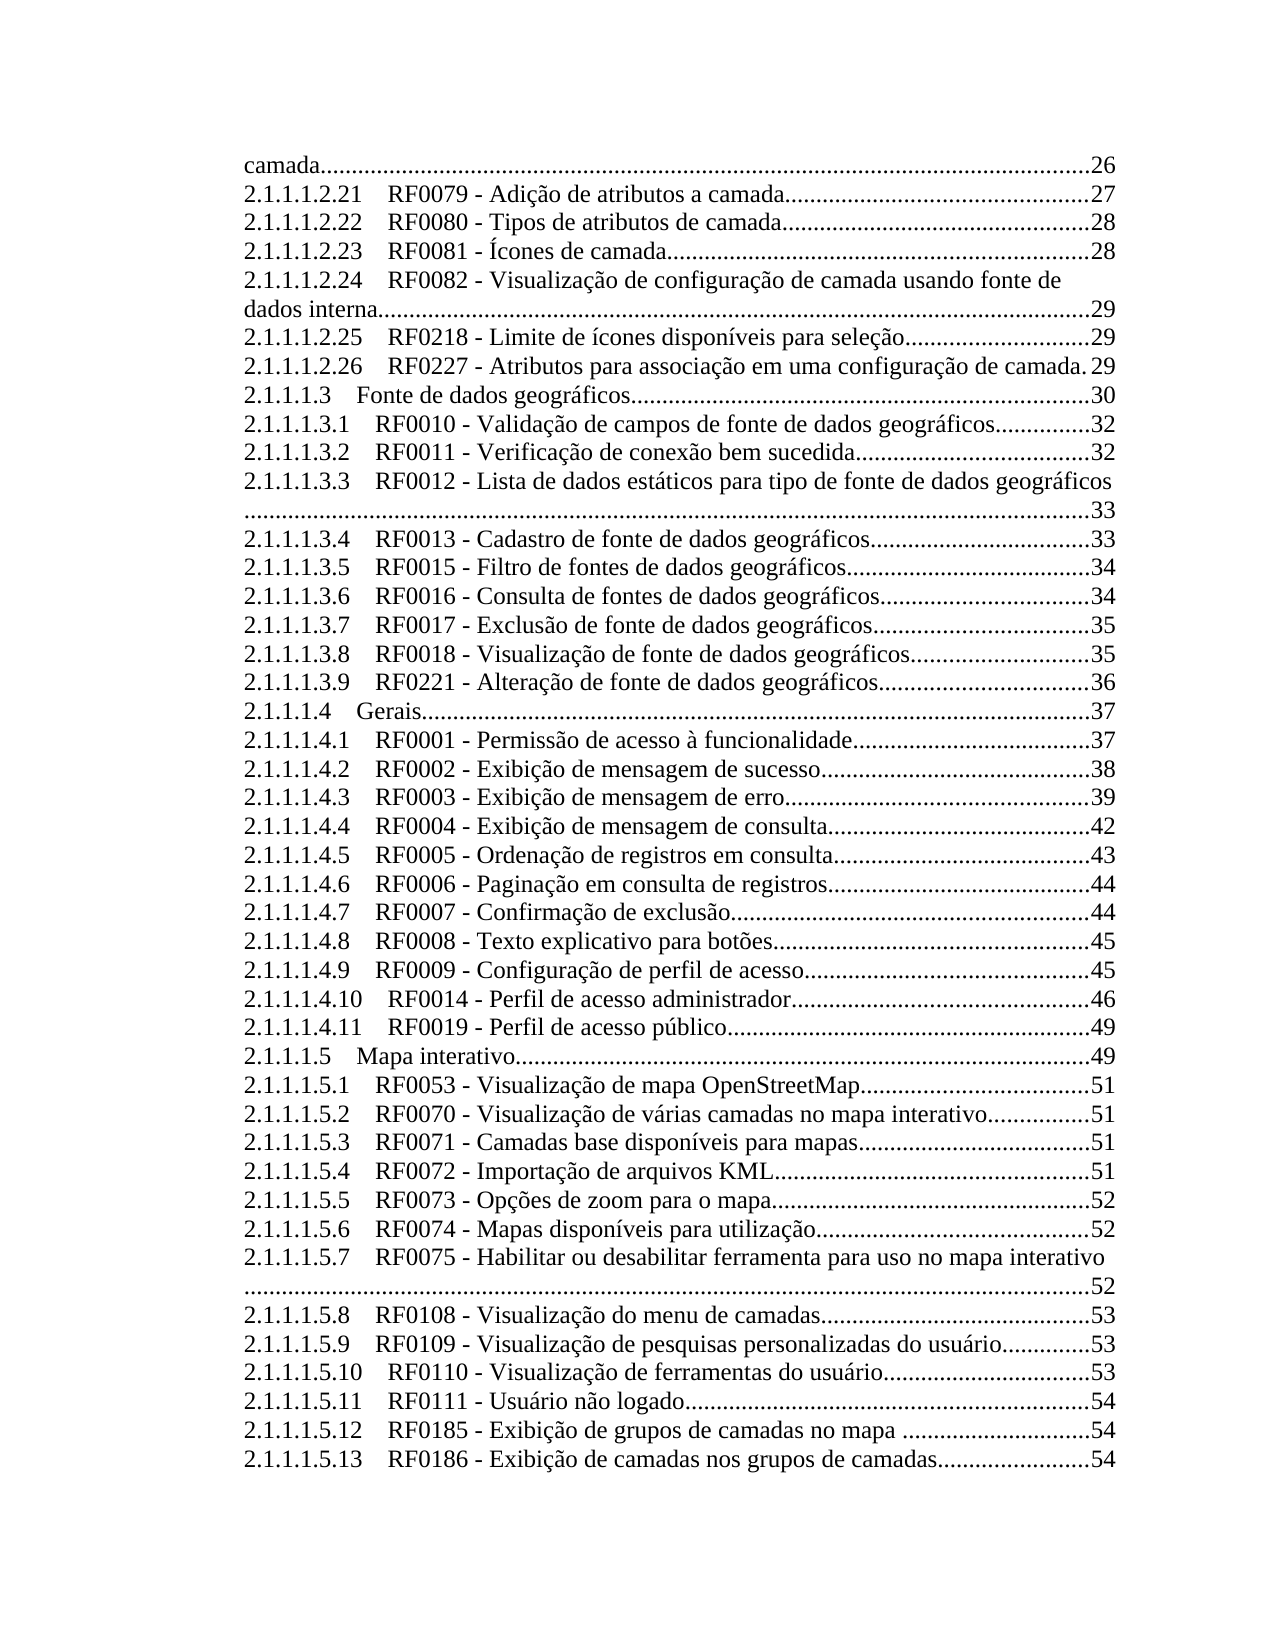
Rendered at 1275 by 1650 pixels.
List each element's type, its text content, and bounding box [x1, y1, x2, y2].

text 2.1.1.1.5.7 RF0075 - Habilitar ou desabilitar ferramenta para uso no mapa interativo 52 [244, 1242, 1125, 1300]
text 2.1.1.1.2.20 RF0077 - Fonte interna de dados geográficos para cadastro de nova camada 26 [244, 150, 1125, 179]
text 2.1.1.1.5.1 RF0053 - Visualização de mapa OpenStreetMap 51 [244, 1070, 1125, 1099]
text 2.1.1.1.3.2 RF0011 - Verificação de conexão bem sucedida 32 [244, 437, 1125, 466]
text 2.1.1.1.5.13 RF0186 - Exibição de camadas nos grupos de camadas 54 [244, 1444, 1125, 1472]
text 2.1.1.1.5.6 RF0074 - Mapas disponíveis para utilização 52 [244, 1214, 1125, 1242]
text 2.1.1.1.2.25 RF0218 - Limite de ícones disponíveis para seleção 29 [244, 322, 1125, 351]
text 2.1.1.1.5.12 RF0185 - Exibição de grupos de camadas no mapa 54 [244, 1415, 1125, 1444]
text 2.1.1.1.3.9 RF0221 - Alteração de fonte de dados geográficos 36 [244, 667, 1125, 696]
text 2.1.1.1.4.10 RF0014 - Perfil de acesso administrador 46 [244, 984, 1125, 1012]
text 2.1.1.1.5.5 RF0073 - Opções de zoom para o mapa 52 [244, 1185, 1125, 1214]
text 2.1.1.1.4.9 RF0009 - Configuração de perfil de acesso 45 [244, 955, 1125, 984]
text 2.1.1.1.5 Mapa interativo 49 [244, 1041, 1125, 1070]
text 2.1.1.1.3.7 RF0017 - Exclusão de fonte de dados geográficos 35 [244, 610, 1125, 639]
text 2.1.1.1.4.8 RF0008 - Texto explicativo para botões 45 [244, 926, 1125, 955]
text 2.1.1.1.5.10 RF0110 - Visualização de ferramentas do usuário 53 [244, 1357, 1125, 1386]
text 2.1.1.1.4 Gerais 37 [244, 696, 1125, 725]
text 2.1.1.1.3.5 RF0015 - Filtro de fontes de dados geográficos 34 [244, 552, 1125, 581]
text 2.1.1.1.3.8 RF0018 - Visualização de fonte de dados geográficos 35 [244, 639, 1125, 667]
text 2.1.1.1.4.1 RF0001 - Permissão de acesso à funcionalidade 37 [244, 725, 1125, 754]
text 2.1.1.1.2.24 RF0082 - Visualização de configuração de camada usando fonte de dados interna 29 [244, 265, 1125, 322]
text 2.1.1.1.4.2 RF0002 - Exibição de mensagem de sucesso 38 [244, 754, 1125, 782]
text 2.1.1.1.2.22 RF0080 - Tipos de atributos de camada 28 [244, 207, 1125, 236]
text 2.1.1.1.5.3 RF0071 - Camadas base disponíveis para mapas 51 [244, 1127, 1125, 1156]
text 2.1.1.1.5.11 RF0111 - Usuário não logado 54 [244, 1386, 1125, 1415]
text 2.1.1.1.4.5 RF0005 - Ordenação de registros em consulta 43 [244, 840, 1125, 869]
text 2.1.1.1.3.6 RF0016 - Consulta de fontes de dados geográficos 34 [244, 581, 1125, 610]
text 2.1.1.1.3.4 RF0013 - Cadastro de fonte de dados geográficos 33 [244, 524, 1125, 552]
text 2.1.1.1.3.1 RF0010 - Validação de campos de fonte de dados geográficos 32 [244, 409, 1125, 437]
text 2.1.1.1.4.3 RF0003 - Exibição de mensagem de erro 39 [244, 782, 1125, 811]
text 2.1.1.1.5.9 RF0109 - Visualização de pesquisas personalizadas do usuário 53 [244, 1329, 1125, 1357]
text 2.1.1.1.5.8 RF0108 - Visualização do menu de camadas 53 [244, 1300, 1125, 1329]
text 2.1.1.1.2.26 RF0227 - Atributos para associação em uma configuração de camada 29 [244, 351, 1125, 380]
text 2.1.1.1.3 Fonte de dados geográficos 30 [244, 380, 1125, 409]
text 2.1.1.1.4.11 RF0019 - Perfil de acesso público 49 [244, 1012, 1125, 1041]
text 2.1.1.1.5.4 RF0072 - Importação de arquivos KML 51 [244, 1156, 1125, 1185]
text 2.1.1.1.4.7 RF0007 - Confirmação de exclusão 44 [244, 897, 1125, 926]
text 2.1.1.1.4.6 RF0006 - Paginação em consulta de registros 44 [244, 869, 1125, 897]
text 2.1.1.1.5.2 RF0070 - Visualização de várias camadas no mapa interativo 51 [244, 1099, 1125, 1127]
text 2.1.1.1.4.4 RF0004 - Exibição de mensagem de consulta 42 [244, 811, 1125, 840]
text 2.1.1.1.2.21 RF0079 - Adição de atributos a camada 27 [244, 179, 1125, 207]
text 2.1.1.1.2.23 RF0081 - Ícones de camada 28 [244, 236, 1125, 265]
text 2.1.1.1.3.3 RF0012 - Lista de dados estáticos para tipo de fonte de dados geográficos 33 [244, 466, 1125, 524]
